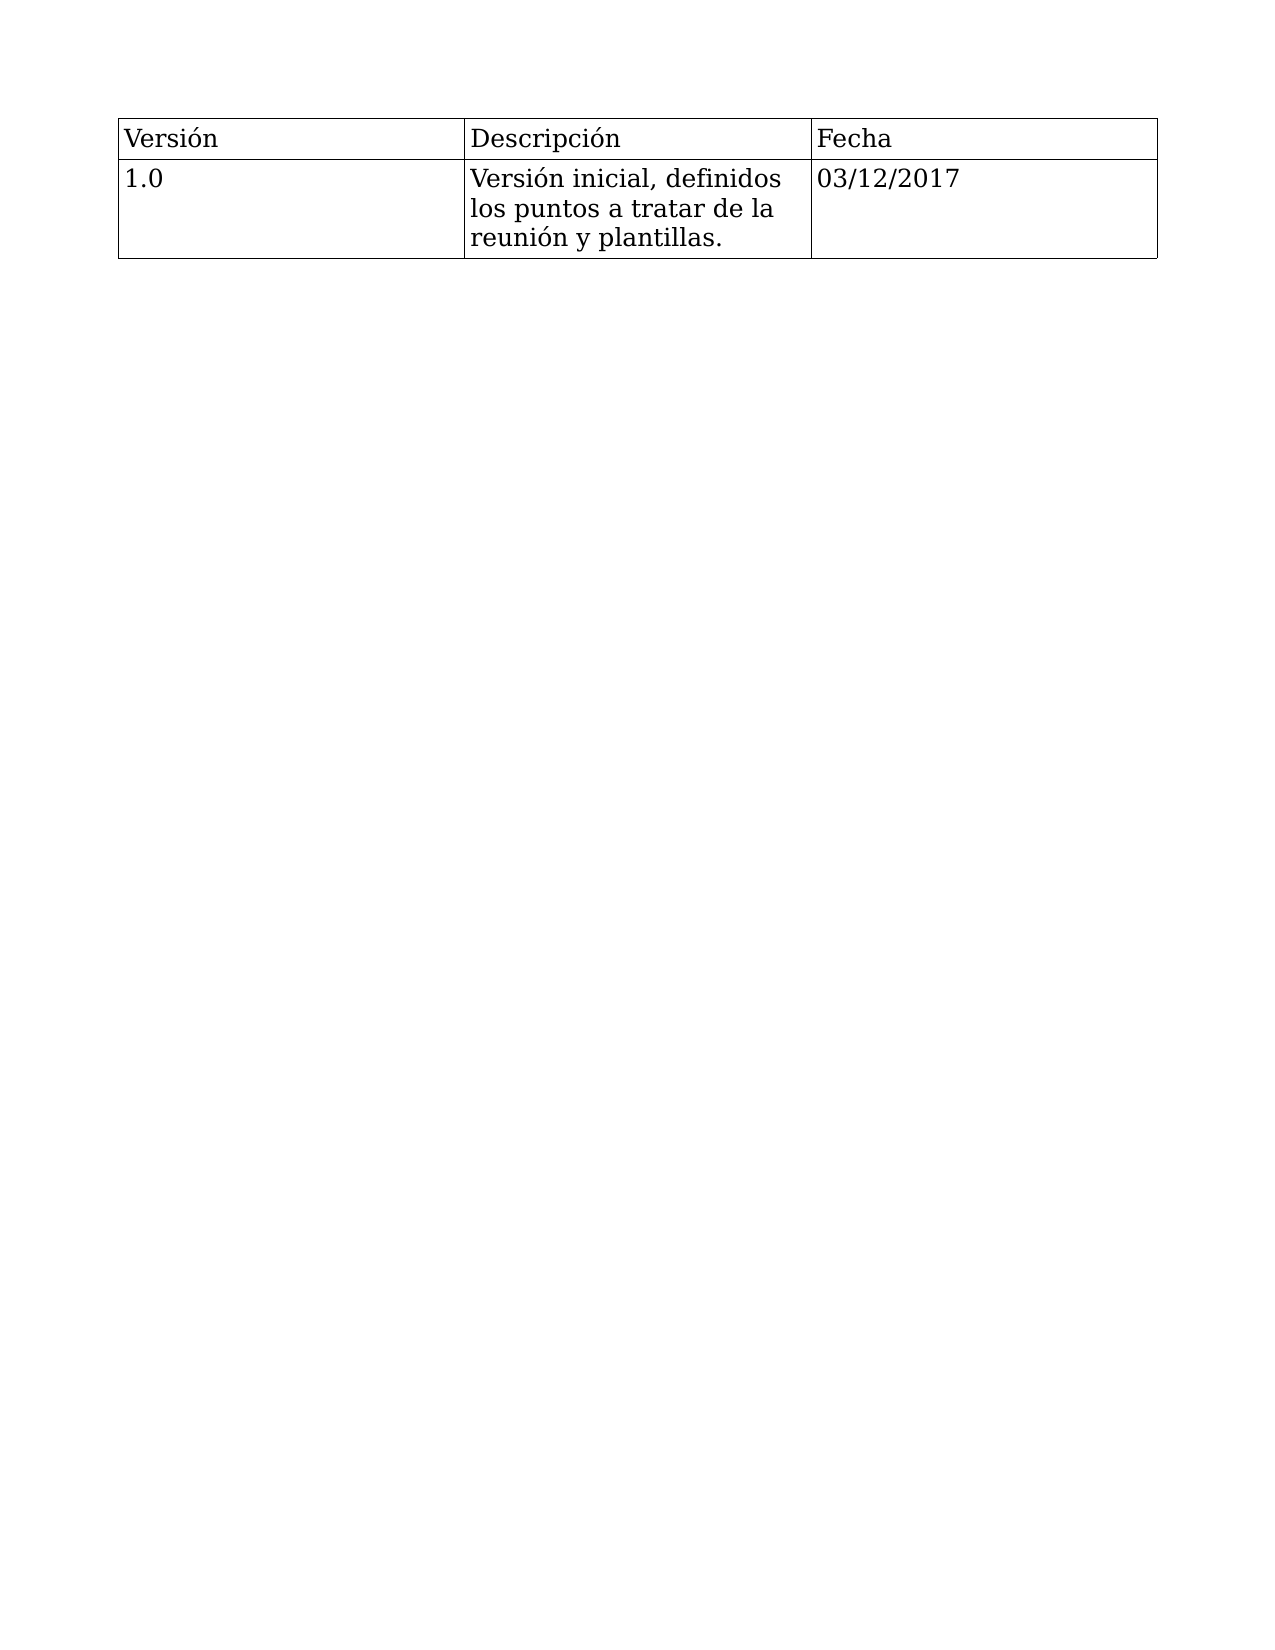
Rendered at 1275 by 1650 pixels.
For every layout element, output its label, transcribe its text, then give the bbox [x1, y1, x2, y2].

table_header Versión [119, 119, 464, 159]
table_cell Versión inicial, definidos los puntos a tratar de la reunión y plantillas. [465, 160, 811, 258]
table_header Fecha [812, 119, 1157, 159]
table_cell 1.0 [119, 160, 464, 258]
table_cell 03/12/2017 [812, 160, 1157, 258]
table_header Descripción [465, 119, 811, 159]
